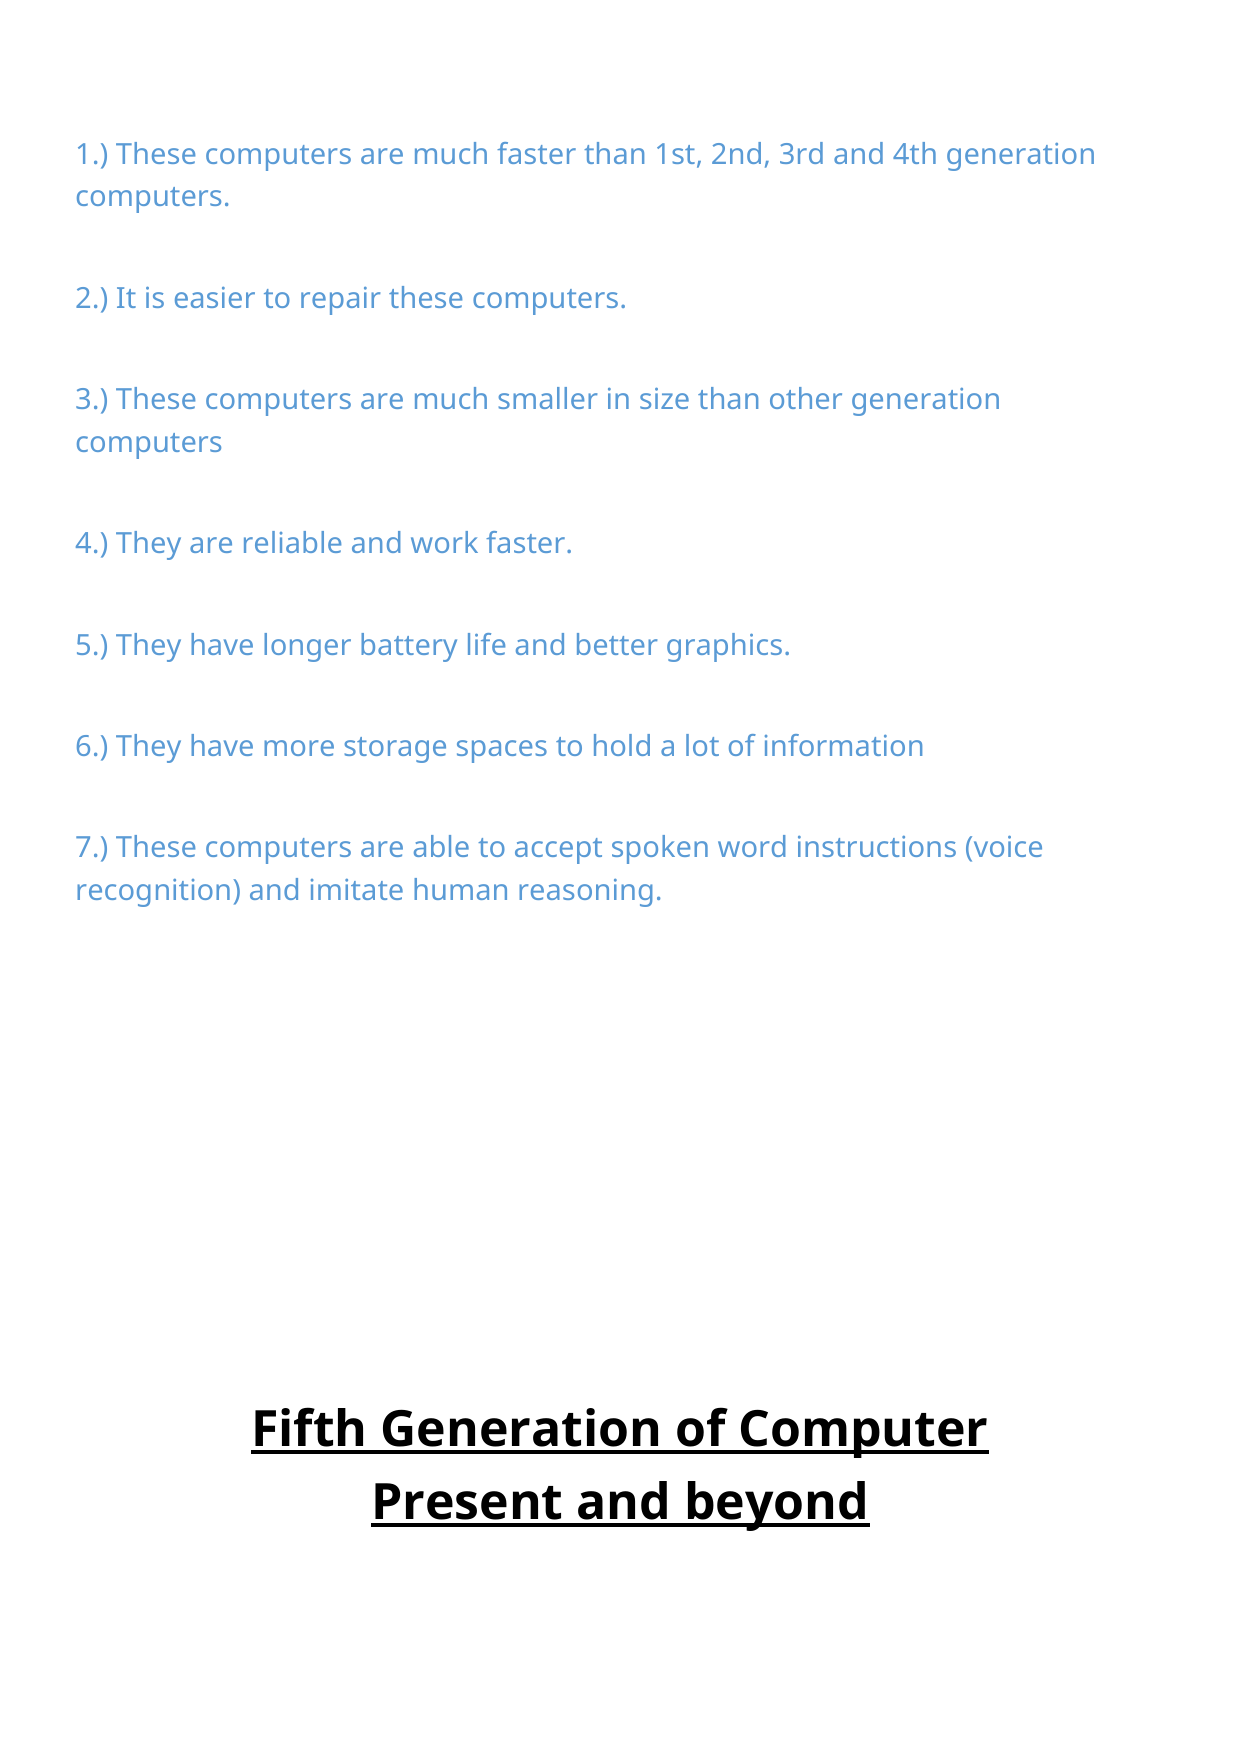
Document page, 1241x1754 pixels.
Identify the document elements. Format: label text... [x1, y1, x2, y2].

text 6.) They have more storage spaces to hold a lot of information [75, 683, 1165, 765]
text Fifth Generation of Computer Present and beyond [75, 1393, 1165, 1534]
text 5.) They have longer battery life and better graphics. [75, 581, 1165, 663]
text 1.) These computers are much faster than 1st, 2nd, 3rd and 4th generation computers. [75, 74, 1165, 215]
text 7.) These computers are able to accept spoken word instructions (voice recognition) and imitate human reasoning. [75, 784, 1165, 909]
text 4.) They are reliable and work faster. [75, 480, 1165, 562]
text 2.) It is easier to repair these computers. [75, 235, 1165, 317]
text 3.) These computers are much smaller in size than other generation computers [75, 336, 1165, 461]
